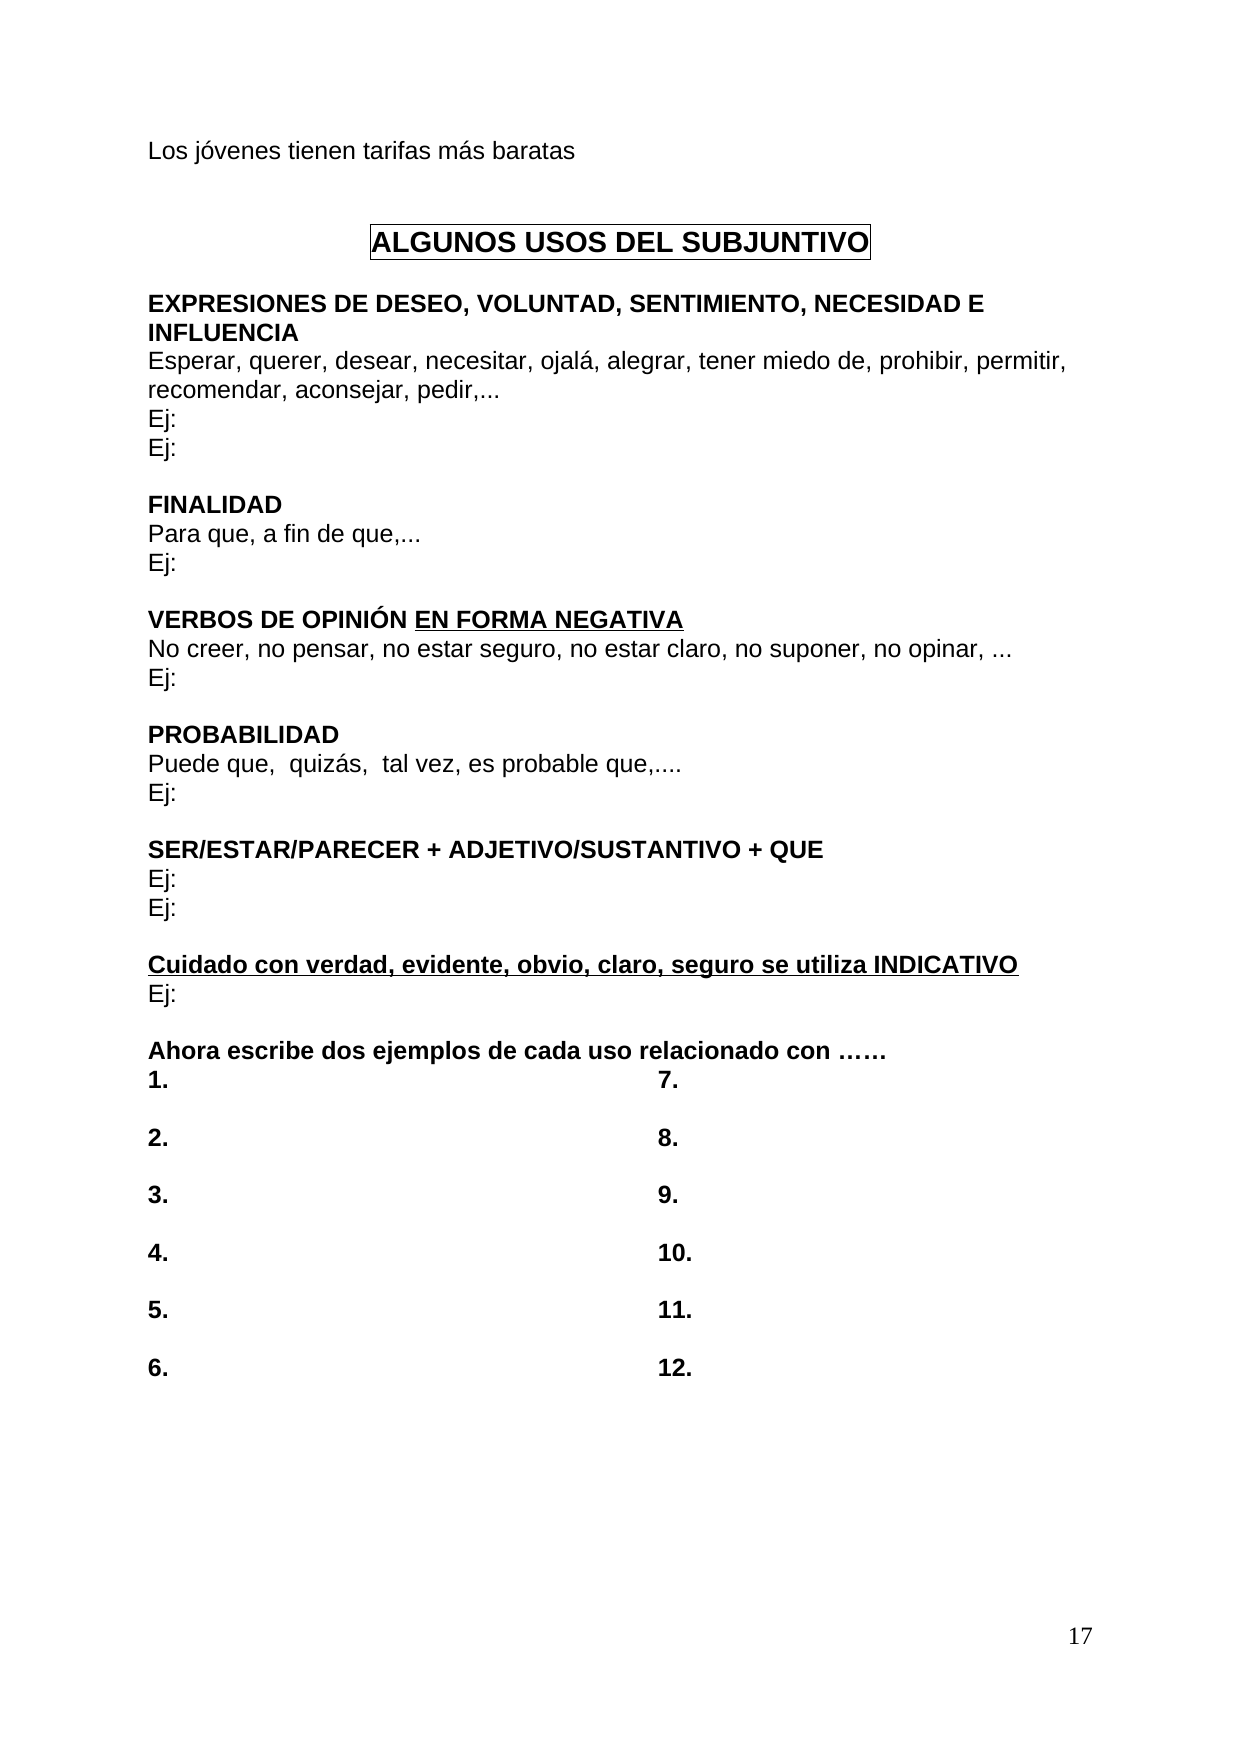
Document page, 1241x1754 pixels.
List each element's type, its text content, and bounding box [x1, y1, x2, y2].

text No creer, no pensar, no estar seguro, no estar claro, no suponer, no opinar, ... [148, 634, 1092, 662]
text 5. [148, 1295, 583, 1324]
text 2. [148, 1122, 583, 1151]
text Ej: [148, 662, 1092, 691]
text 9. [658, 1180, 1092, 1209]
text 10. [658, 1237, 1092, 1266]
text [148, 224, 370, 260]
text 11. [658, 1295, 1092, 1324]
text Ej: [148, 404, 1092, 432]
text Ej: [148, 979, 1092, 1007]
text Puede que, quizás, tal vez, es probable que,.... [148, 749, 1092, 777]
text 8. [658, 1122, 1092, 1151]
text Ej: [148, 432, 1092, 461]
subtitle SER/ESTAR/PARECER + ADJETIVO/SUSTANTIVO + QUE [148, 835, 1092, 864]
text Cuidado con verdad, evidente, obvio, claro, seguro se utiliza INDICATIVO [148, 950, 1092, 979]
text Ej: [148, 777, 1092, 806]
text Para que, a fin de que,... [148, 519, 1092, 547]
text Ej: [148, 892, 1092, 921]
text Ahora escribe dos ejemplos de cada uso relacionado con …… [148, 1036, 1092, 1065]
text Los jóvenes tienen tarifas más baratas [148, 136, 1092, 164]
subtitle FINALIDAD [148, 490, 1092, 519]
text 3. [148, 1180, 583, 1209]
text 12. [658, 1352, 1092, 1381]
text [871, 224, 1092, 260]
text 6. [148, 1352, 583, 1381]
text 1. [148, 1065, 583, 1094]
text Ej: [148, 864, 1092, 892]
subtitle EXPRESIONES DE DESEO, VOLUNTAD, SENTIMIENTO, NECESIDAD E INFLUENCIA [148, 289, 1092, 346]
subtitle VERBOS DE OPINIÓN EN FORMA NEGATIVA [148, 605, 1092, 634]
text 7. [658, 1065, 1092, 1094]
text 4. [148, 1237, 583, 1266]
text Ej: [148, 547, 1092, 576]
subtitle PROBABILIDAD [148, 720, 1092, 749]
text ALGUNOS USOS DEL SUBJUNTIVO [371, 225, 870, 259]
text Esperar, querer, desear, necesitar, ojalá, alegrar, tener miedo de, prohibir, permitir, recomendar, aconsejar, pedir,... [148, 346, 1092, 404]
